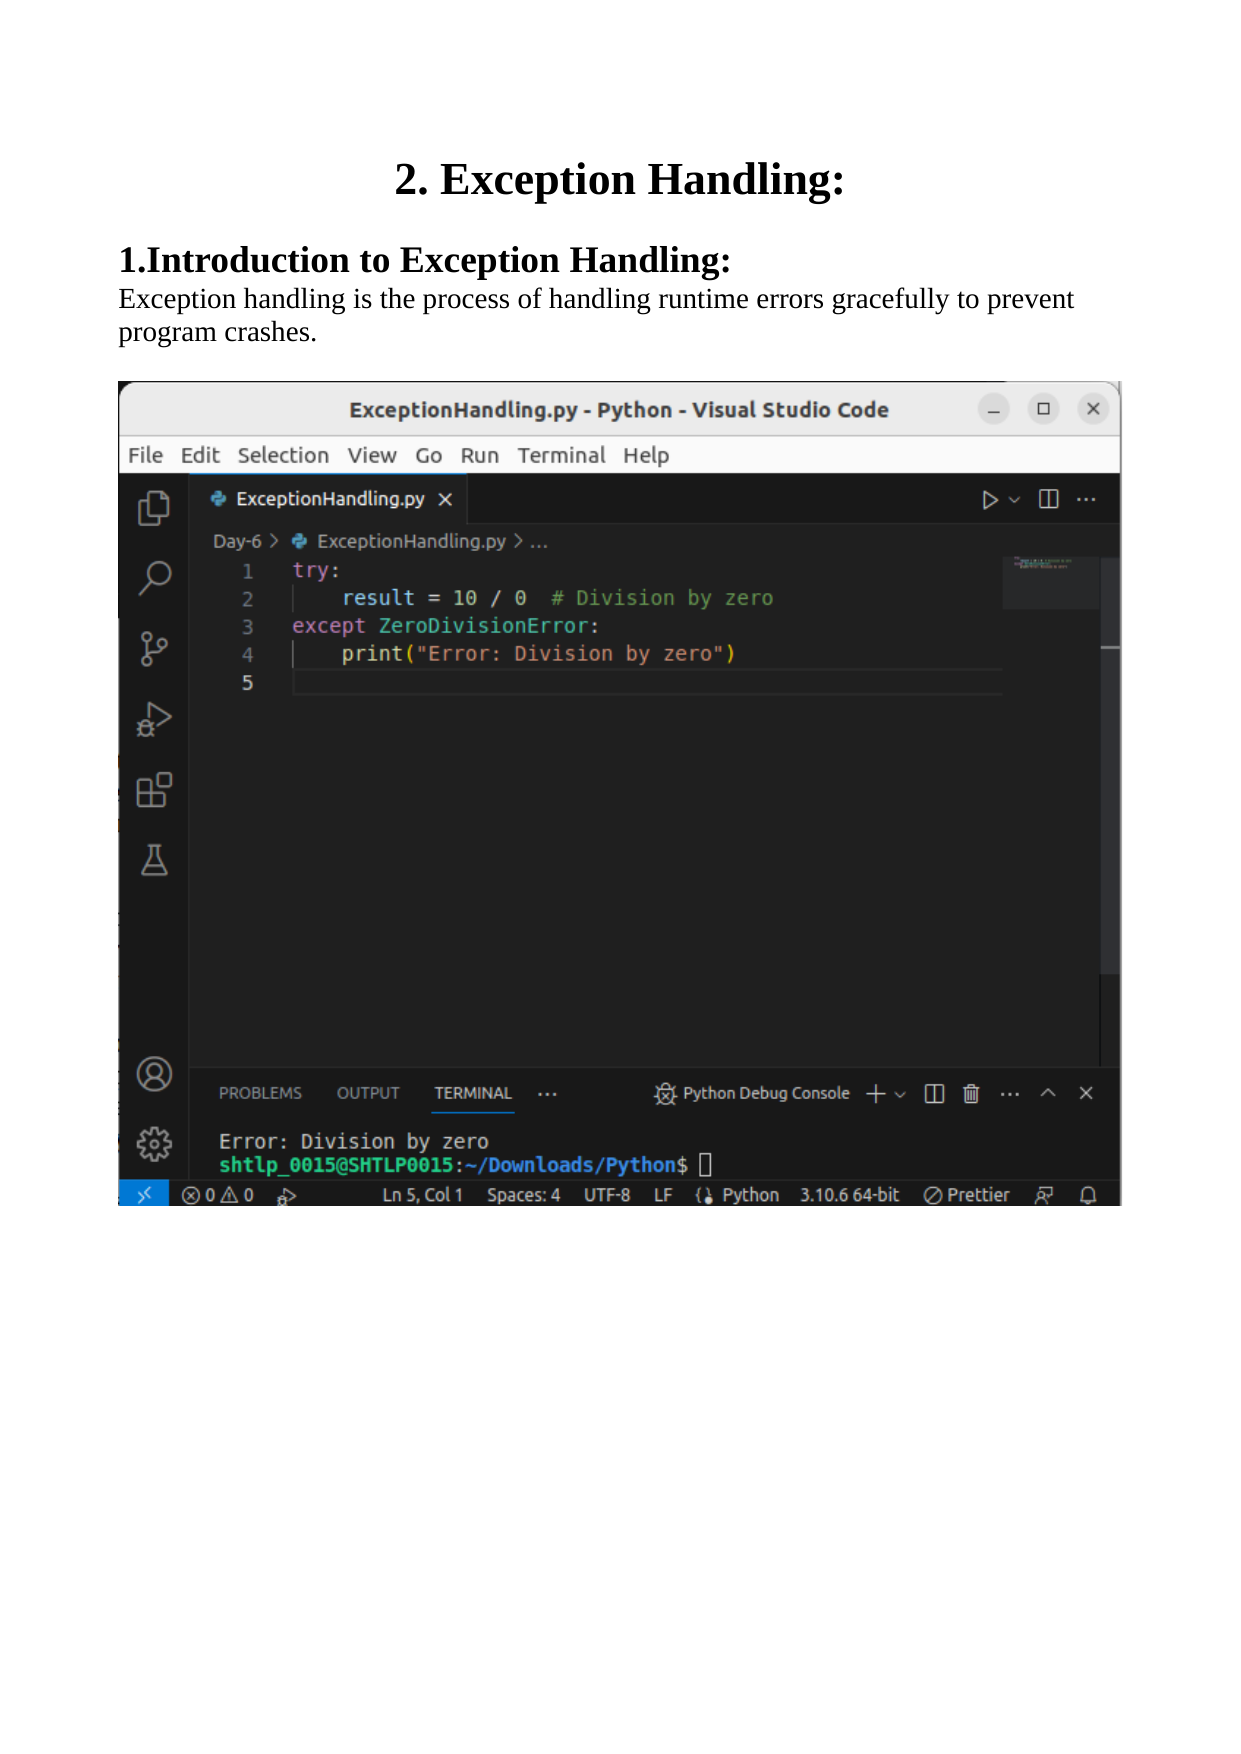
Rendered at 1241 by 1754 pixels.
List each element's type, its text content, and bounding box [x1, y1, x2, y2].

text Exception handling is the process of handling runtime errors gracefully to prevent program crashes. [118, 281, 1122, 348]
text 2. Exception Handling: [118, 152, 1122, 204]
text 1.Introduction to Exception Handling: [118, 238, 1122, 281]
picture [118, 381, 1123, 1206]
